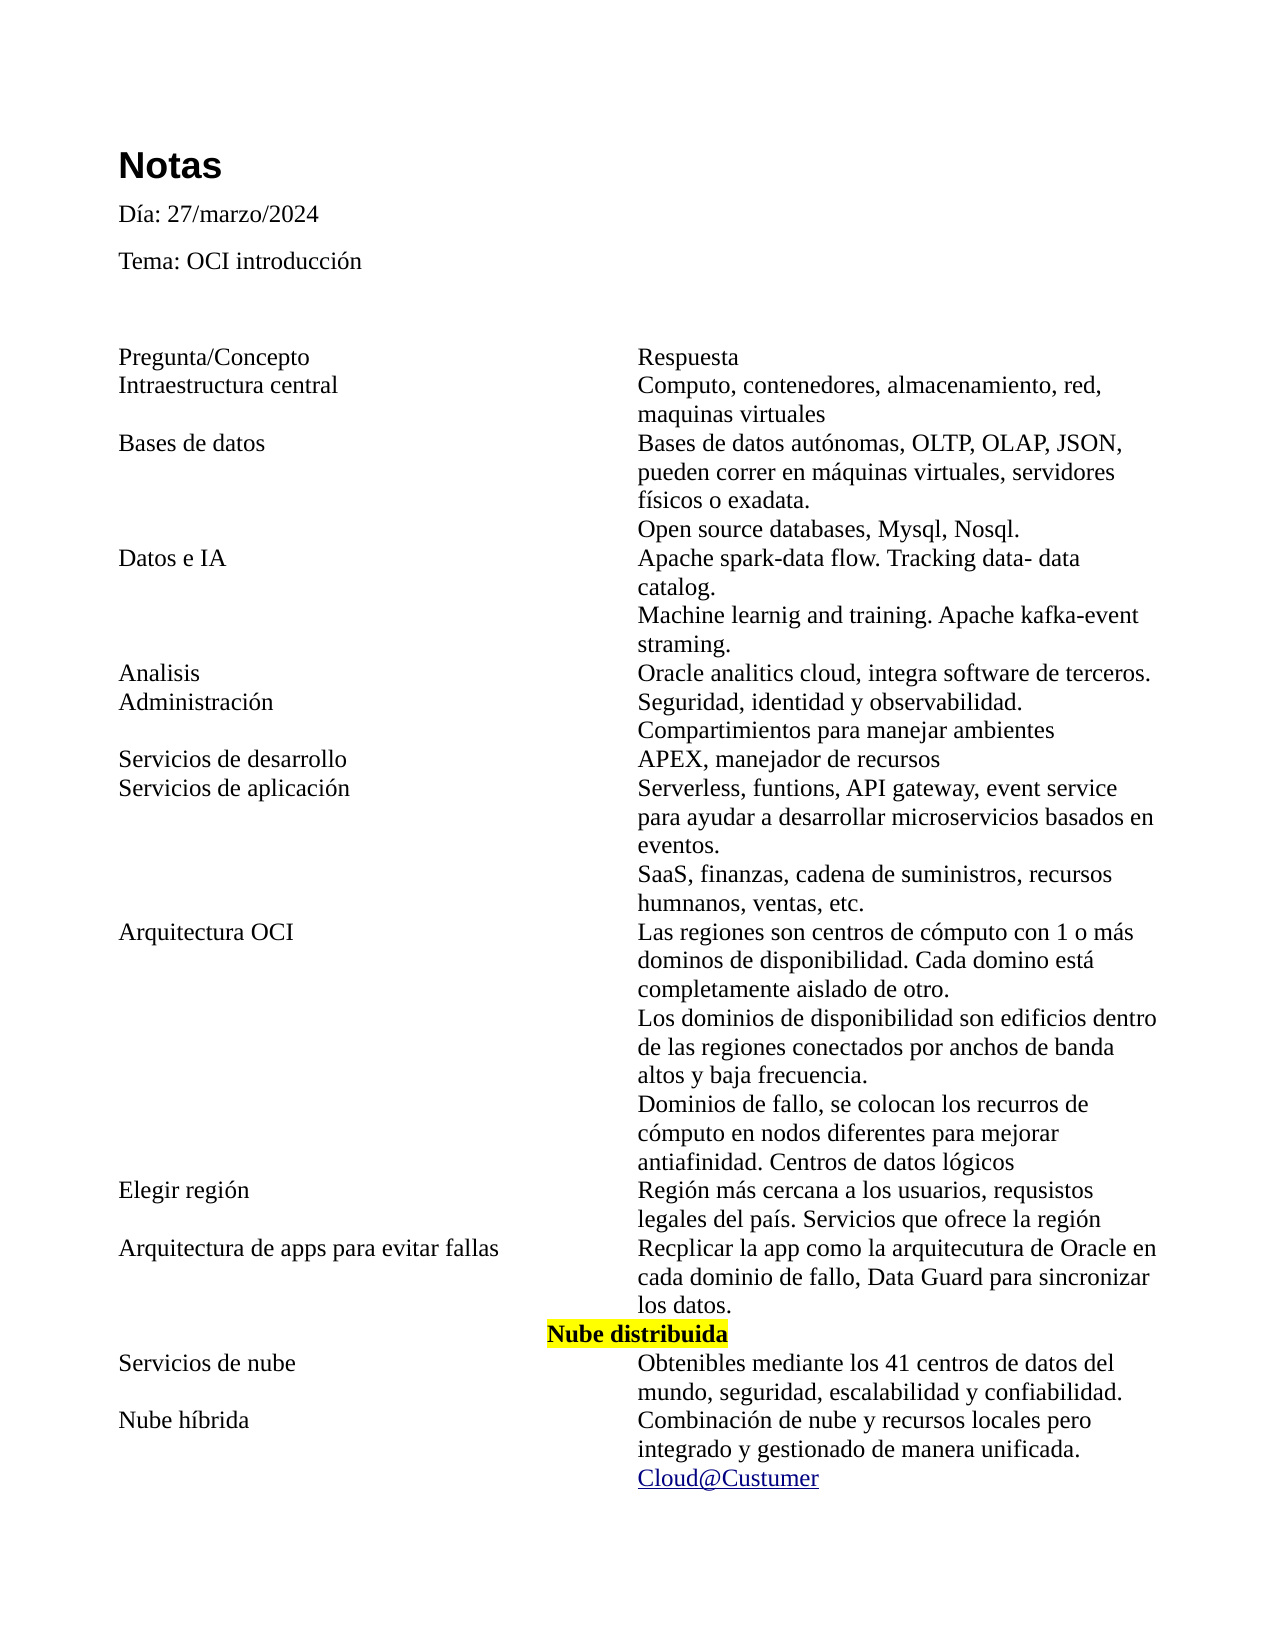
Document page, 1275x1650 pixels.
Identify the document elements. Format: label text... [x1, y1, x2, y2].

subtitle Notas [118, 143, 1157, 186]
table_cell Las regiones son centros de cómputo con 1 o más dominos de disponibilidad. Cada domino está completamente aislado de otro. Los dominios de disponibilidad son edificios dentro de las regiones conectados por anchos de banda altos y baja frecuencia. Dominios de fallo, se colocan los recurros de cómputo en nodos diferentes para mejorar antiafinidad. Centros de datos lógicos [638, 917, 1157, 1175]
table_header Respuesta [638, 342, 1157, 370]
table_cell Datos e IA [118, 543, 637, 658]
table_cell Arquitectura de apps para evitar fallas [118, 1233, 637, 1319]
table_cell Serverless, funtions, API gateway, event service para ayudar a desarrollar microservicios basados en eventos. SaaS, finanzas, cadena de suministros, recursos humnanos, ventas, etc. [638, 773, 1157, 917]
table_cell Nube híbrida [118, 1405, 637, 1520]
table_cell Elegir región [118, 1175, 637, 1233]
table_header Pregunta/Concepto [118, 342, 637, 370]
table_cell Bases de datos [118, 428, 637, 543]
table_cell Intraestructura central [118, 370, 637, 428]
table_cell Analisis [118, 658, 637, 687]
table_cell Recplicar la app como la arquitecutura de Oracle en cada dominio de fallo, Data Guard para sincronizar los datos. [638, 1233, 1157, 1319]
table_cell Administración [118, 687, 637, 744]
table_cell Combinación de nube y recursos locales pero integrado y gestionado de manera unificada. Cloud@Custumer [638, 1405, 1157, 1520]
table_cell Apache spark-data flow. Tracking data- data catalog. Machine learnig and training. Apache kafka-event straming. [638, 543, 1157, 658]
table_cell Computo, contenedores, almacenamiento, red, maquinas virtuales [638, 370, 1157, 428]
table_cell Servicios de desarrollo [118, 744, 637, 773]
table_cell Bases de datos autónomas, OLTP, OLAP, JSON, pueden correr en máquinas virtuales, servidores físicos o exadata. Open source databases, Mysql, Nosql. [638, 428, 1157, 543]
table_cell Nube distribuida [118, 1319, 1157, 1348]
table_cell Región más cercana a los usuarios, requsistos legales del país. Servicios que ofrece la región [638, 1175, 1157, 1233]
table_cell Arquitectura OCI [118, 917, 637, 1175]
table_cell Servicios de aplicación [118, 773, 637, 917]
table_cell Servicios de nube [118, 1348, 637, 1405]
table_cell APEX, manejador de recursos [638, 744, 1157, 773]
text Día: 27/marzo/2024 [118, 199, 1157, 227]
table_cell Obtenibles mediante los 41 centros de datos del mundo, seguridad, escalabilidad y confiabilidad. [638, 1348, 1157, 1405]
table_cell Seguridad, identidad y observabilidad. Compartimientos para manejar ambientes [638, 687, 1157, 744]
table_cell Oracle analitics cloud, integra software de terceros. [638, 658, 1157, 687]
text Tema: OCI introducción [118, 246, 1157, 275]
